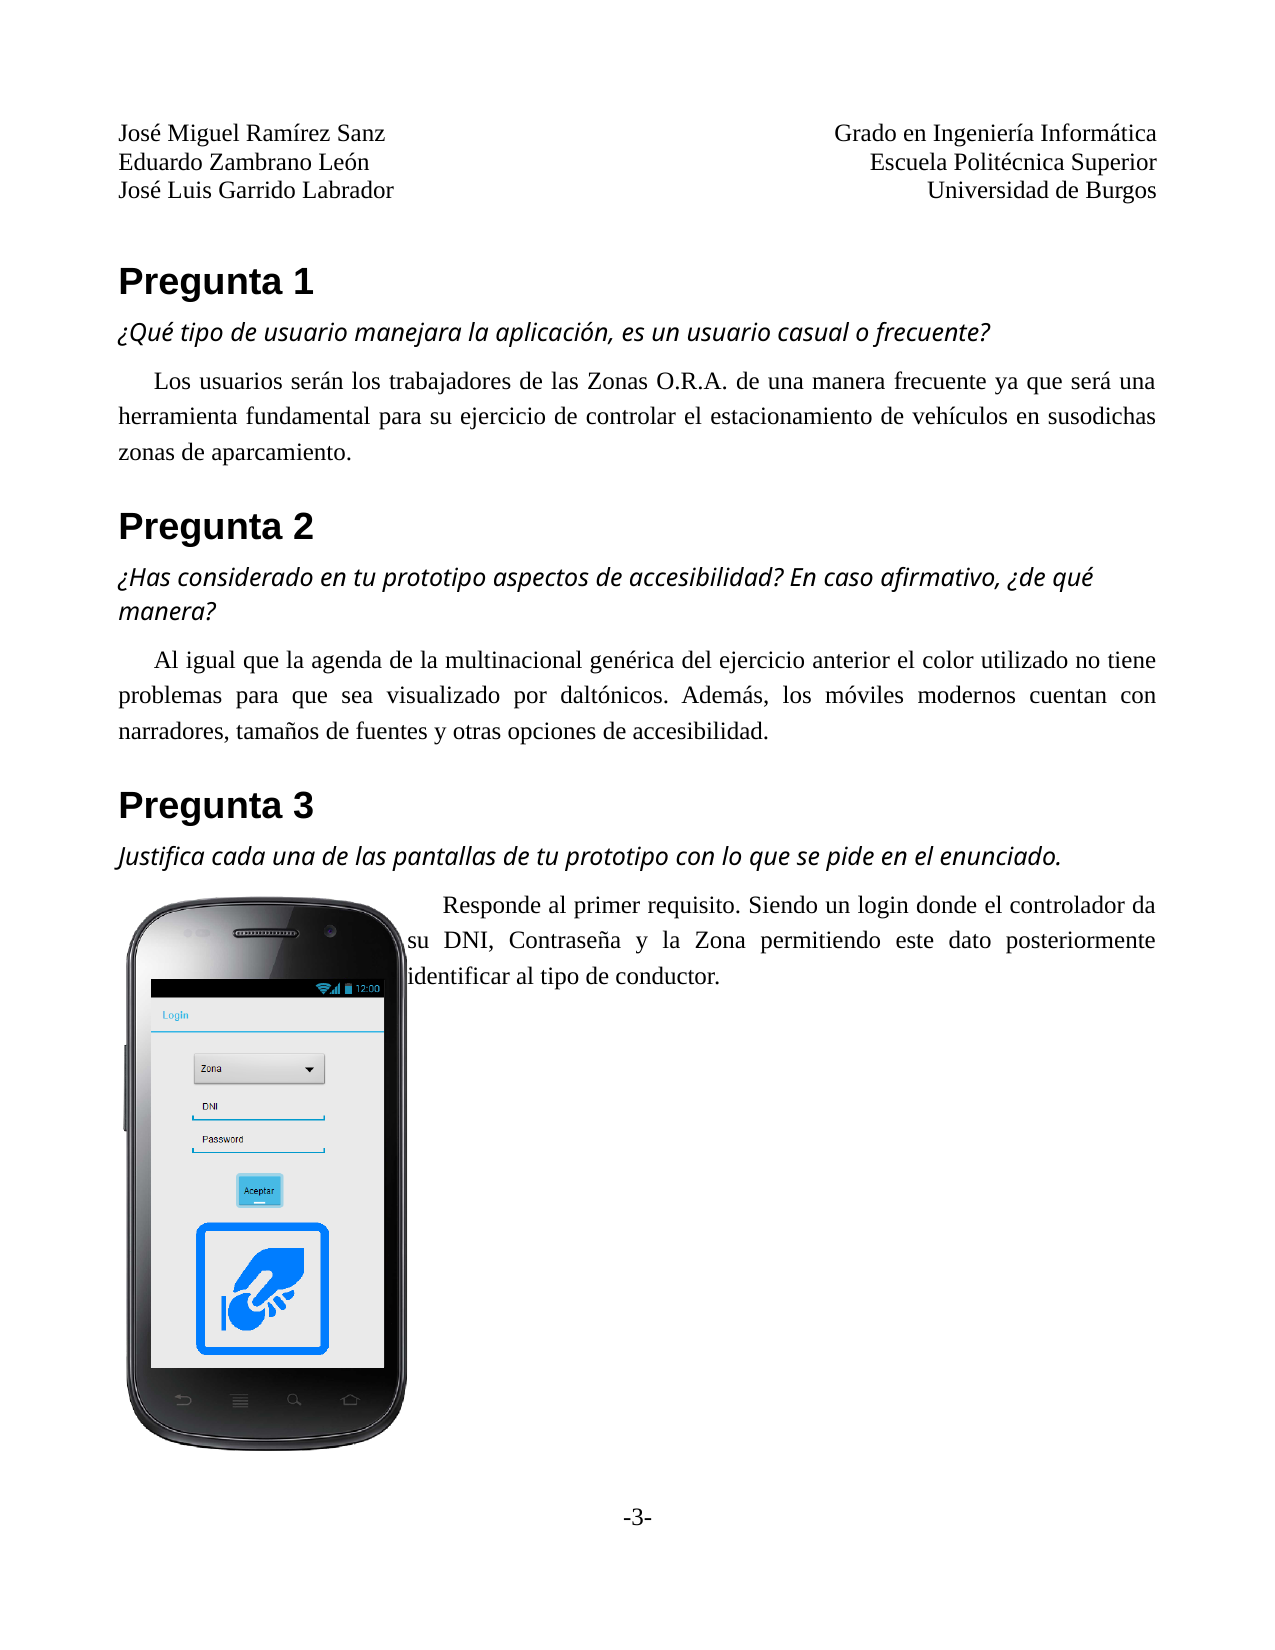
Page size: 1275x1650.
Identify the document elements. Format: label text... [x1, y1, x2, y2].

picture [114, 893, 408, 1460]
text ¿Has considerado en tu prototipo aspectos de accesibilidad? En caso afirmativo, ¿de qué manera? [118, 560, 1157, 628]
subtitle Pregunta 1 [118, 259, 1157, 302]
subtitle Pregunta 2 [118, 504, 1157, 547]
text ¿Qué tipo de usuario manejara la aplicación, es un usuario casual o frecuente? [118, 315, 1157, 349]
text Responde al primer requisito. Siendo un login donde el controlador da su DNI, Contraseña y la Zona permitiendo este dato posteriormente identificar al tipo de conductor. [118, 885, 1157, 991]
text Los usuarios serán los trabajadores de las Zonas O.R.A. de una manera frecuente ya que será una herramienta fundamental para su ejercicio de controlar el estacionamiento de vehículos en susodichas zonas de aparcamiento. [118, 361, 1157, 467]
text Justifica cada una de las pantallas de tu prototipo con lo que se pide en el enunciado. [118, 839, 1157, 873]
text Al igual que la agenda de la multinacional genérica del ejercicio anterior el color utilizado no tiene problemas para que sea visualizado por daltónicos. Además, los móviles modernos cuentan con narradores, tamaños de fuentes y otras opciones de accesibilidad. [118, 640, 1157, 746]
subtitle Pregunta 3 [118, 783, 1157, 827]
